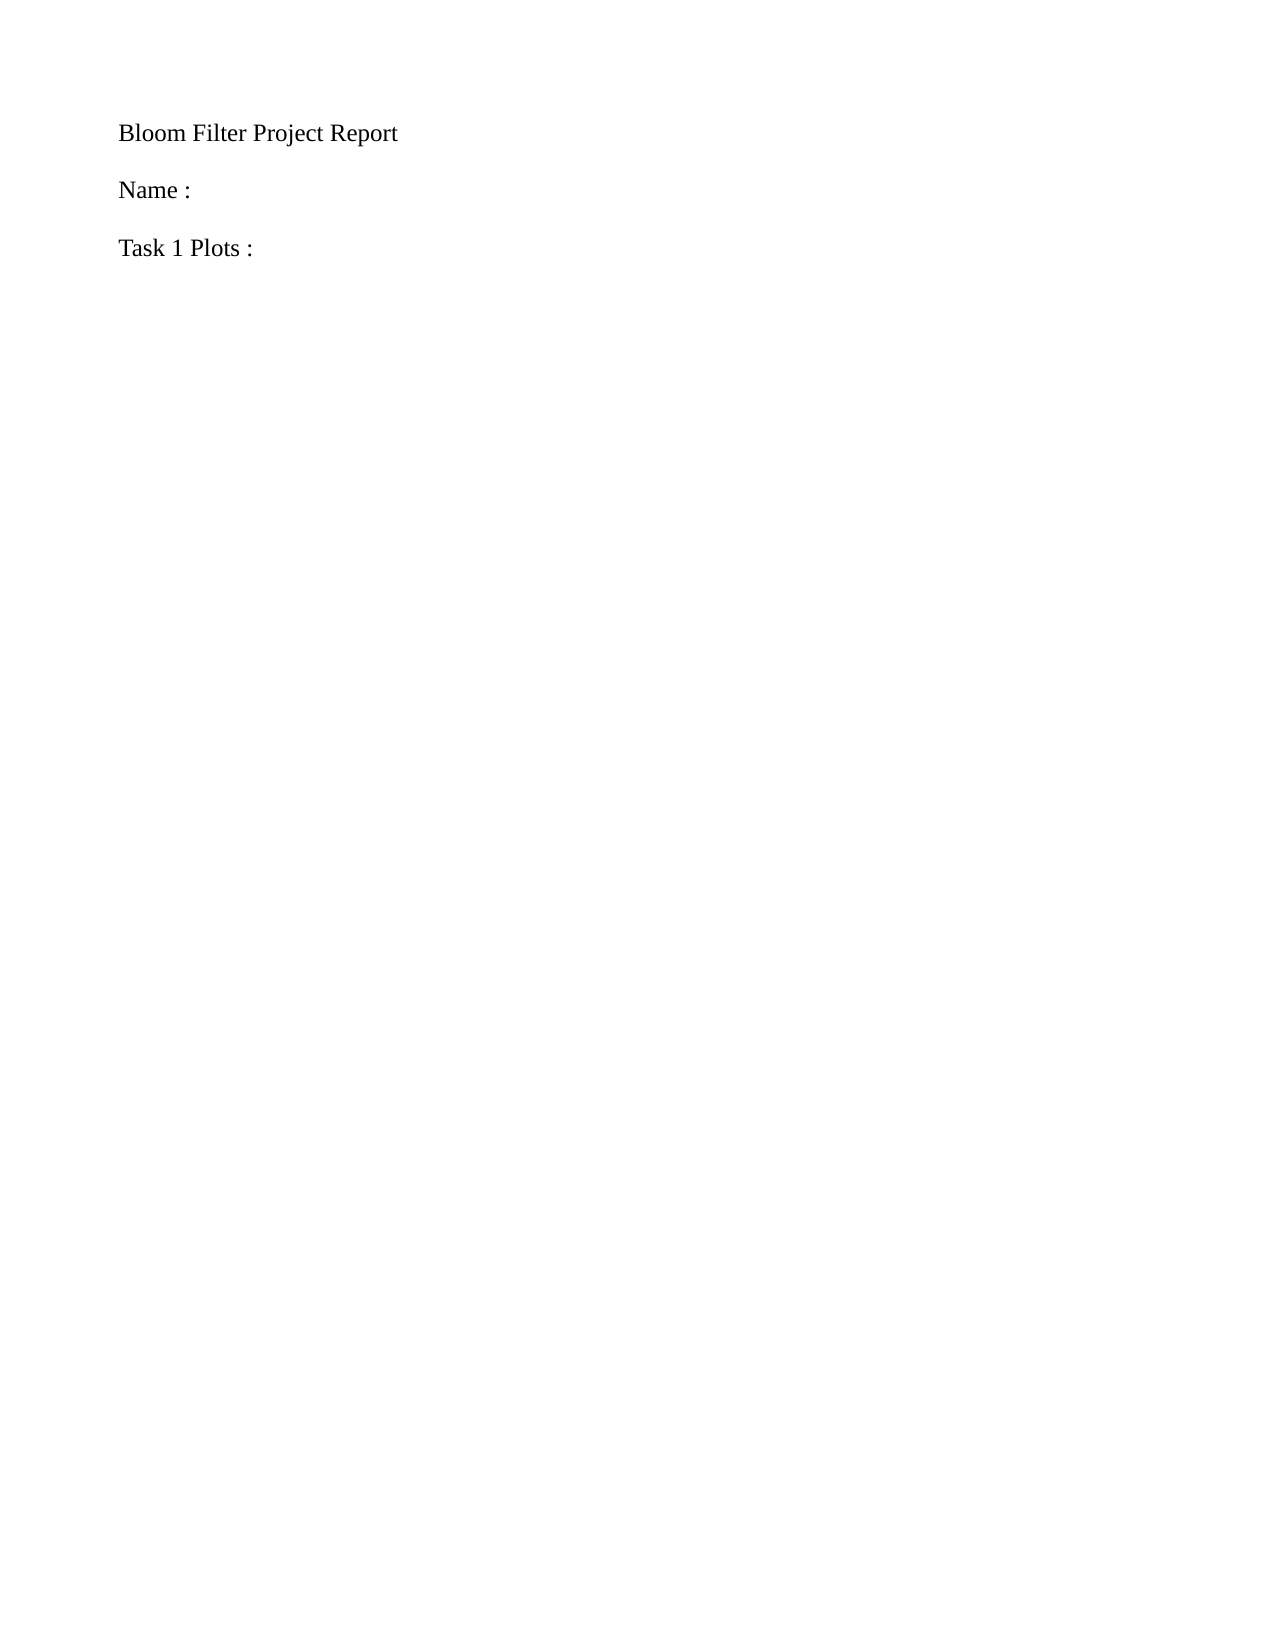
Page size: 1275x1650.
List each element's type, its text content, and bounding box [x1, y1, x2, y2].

text Name : [118, 176, 1157, 204]
text Bloom Filter Project Report [118, 118, 1157, 176]
text Task 1 Plots : [118, 233, 1157, 262]
